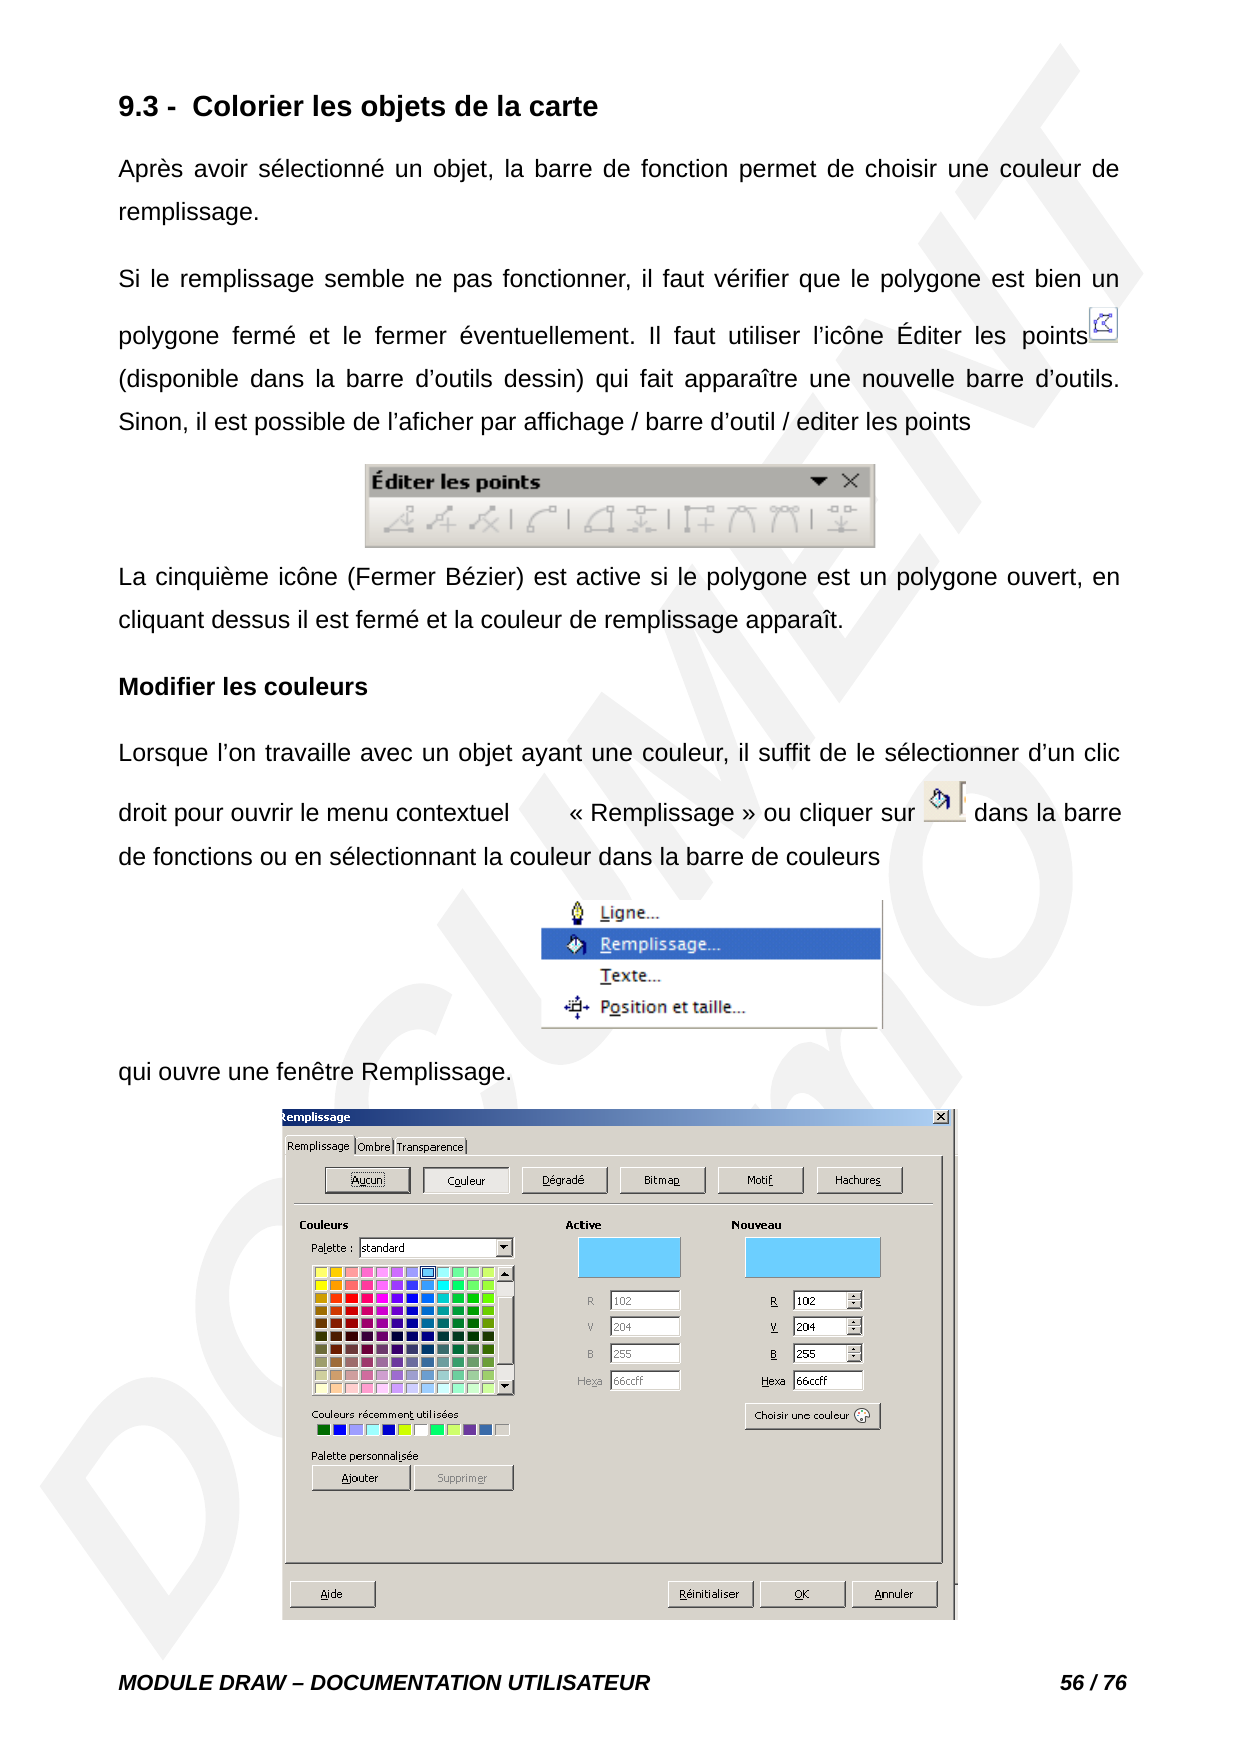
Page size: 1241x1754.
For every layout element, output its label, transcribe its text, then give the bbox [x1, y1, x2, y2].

picture [541, 900, 884, 1029]
text qui ouvre une fenêtre Remplissage. [118, 1057, 1122, 1086]
text Si le remplissage semble ne pas fonctionner, il faut vérifier que le polygone est bien un polygone fermé et le fermer éventuellement. Il faut utiliser l’icône Éditer les points (disponible dans la barre d’outils dessin) qui fait apparaître une nouvelle barre d’outils. Sinon, il est possible de l’aficher par affichage / barre d’outil / editer les points [118, 264, 1122, 436]
picture [923, 781, 966, 822]
text Après avoir sélectionné un objet, la barre de fonction permet de choisir une couleur de remplissage. [118, 154, 1122, 226]
subtitle Colorier les objets de la carte [118, 88, 1122, 122]
picture [364, 464, 876, 548]
text Modifier les couleurs [118, 672, 1122, 700]
text Lorsque l’on travaille avec un objet ayant une couleur, il suffit de le sélectionner d’un clic droit pour ouvrir le menu contextuel « Remplissage » ou cliquer sur dans la barre de fonctions ou en sélectionnant la couleur dans la barre de couleurs [118, 738, 1122, 870]
text La cinquième icône (Fermer Bézier) est active si le polygone est un polygone ouvert, en cliquant dessus il est fermé et la couleur de remplissage apparaît. [118, 474, 1122, 633]
picture [282, 1109, 958, 1620]
